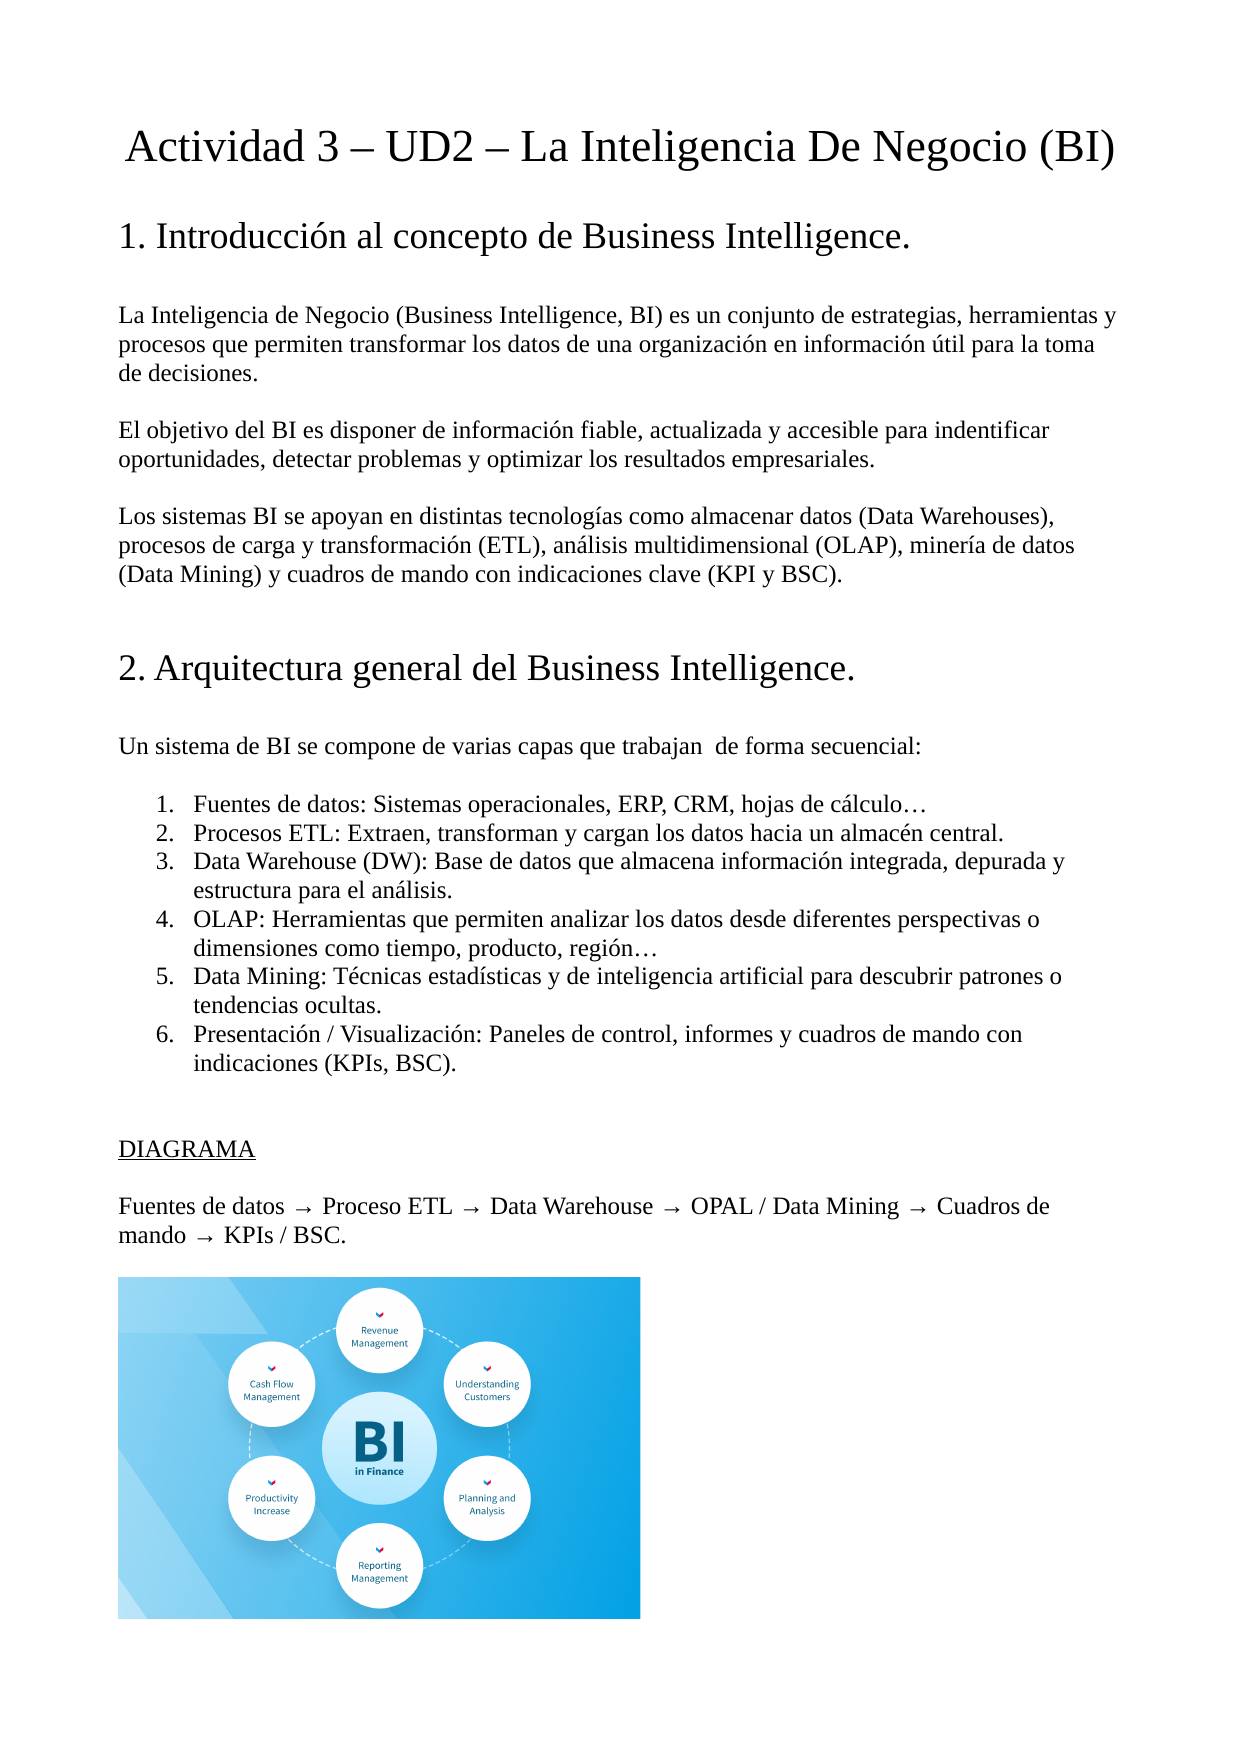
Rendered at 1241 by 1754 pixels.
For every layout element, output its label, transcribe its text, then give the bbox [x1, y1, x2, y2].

text Un sistema de BI se compone de varias capas que trabajan de forma secuencial: [118, 731, 1122, 760]
text La Inteligencia de Negocio (Business Intelligence, BI) es un conjunto de estrategias, herramientas y procesos que permiten transformar los datos de una organización en información útil para la toma de decisiones. [118, 300, 1122, 386]
text 1. Introducción al concepto de Business Intelligence. [118, 214, 1122, 257]
text Fuentes de datos → Proceso ETL → Data Warehouse → OPAL / Data Mining → Cuadros de mando → KPIs / BSC. [118, 1191, 1122, 1249]
text El objetivo del BI es disponer de información fiable, actualizada y accesible para indentificar oportunidades, detectar problemas y optimizar los resultados empresariales. [118, 415, 1122, 473]
list Procesos ETL: Extraen, transforman y cargan los datos hacia un almacén central. [156, 818, 1122, 846]
list Presentación / Visualización: Paneles de control, informes y cuadros de mando con indicaciones (KPIs, BSC). [156, 1019, 1122, 1076]
picture [118, 1277, 641, 1619]
text 2. Arquitectura general del Business Intelligence. [118, 645, 1122, 688]
text Los sistemas BI se apoyan en distintas tecnologías como almacenar datos (Data Warehouses), procesos de carga y transformación (ETL), análisis multidimensional (OLAP), minería de datos (Data Mining) y cuadros de mando con indicaciones clave (KPI y BSC). [118, 501, 1122, 588]
list Fuentes de datos: Sistemas operacionales, ERP, CRM, hojas de cálculo… [156, 789, 1122, 818]
text Actividad 3 – UD2 – La Inteligencia De Negocio (BI) [118, 118, 1122, 171]
list Data Warehouse (DW): Base de datos que almacena información integrada, depurada y estructura para el análisis. [156, 846, 1122, 904]
list OLAP: Herramientas que permiten analizar los datos desde diferentes perspectivas o dimensiones como tiempo, producto, región… [156, 904, 1122, 961]
text DIAGRAMA [118, 1134, 1122, 1163]
list Data Mining: Técnicas estadísticas y de inteligencia artificial para descubrir patrones o tendencias ocultas. [156, 961, 1122, 1019]
